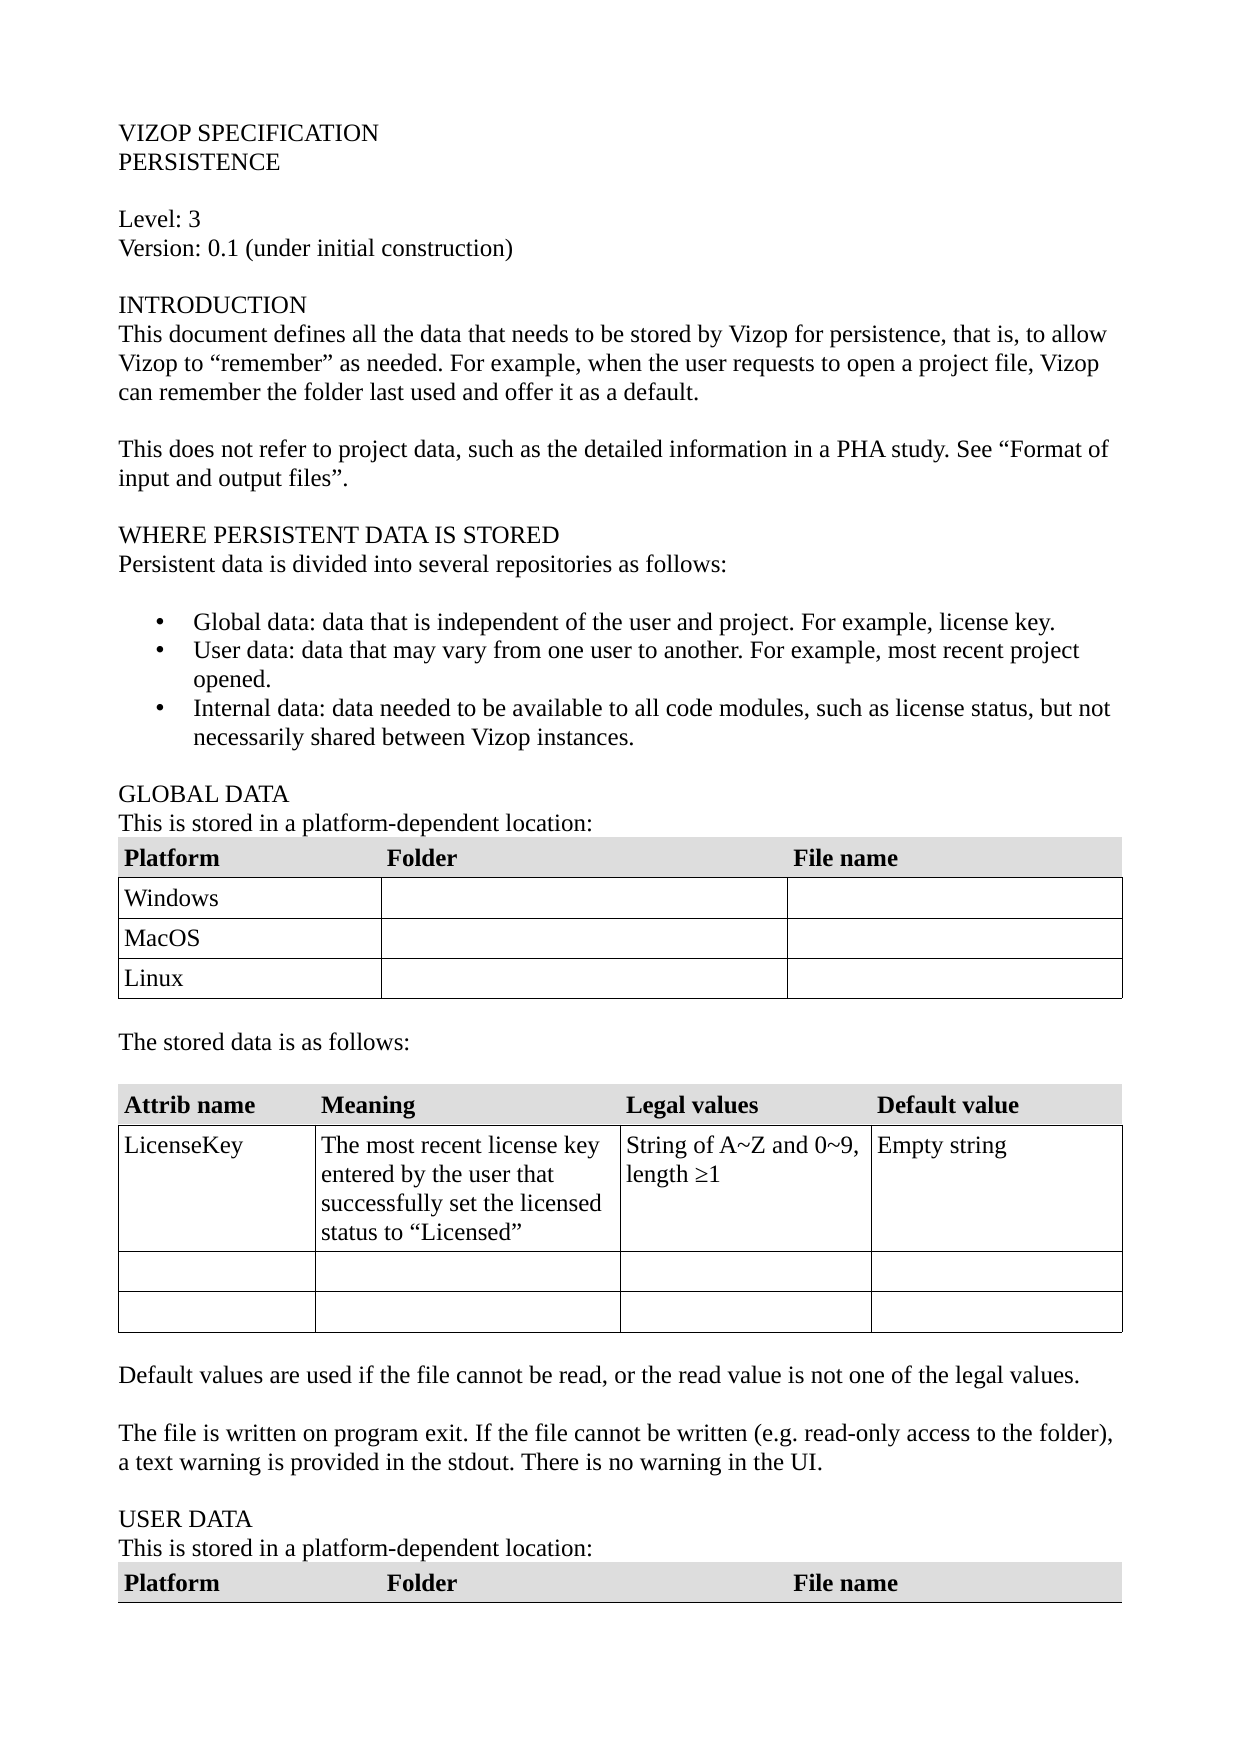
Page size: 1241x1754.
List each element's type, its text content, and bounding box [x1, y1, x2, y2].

table_cell [872, 1292, 1122, 1332]
text The file is written on program exit. If the file cannot be written (e.g. read-only access to the folder), a text warning is provided in the stdout. There is no warning in the UI. [118, 1418, 1122, 1476]
table_cell [382, 878, 787, 917]
table_cell The most recent license key entered by the user that successfully set the licensed status to “Licensed” [316, 1126, 620, 1251]
table_header Meaning [315, 1084, 620, 1124]
table_header Folder [381, 837, 787, 877]
text This document defines all the data that needs to be stored by Vizop for persistence, that is, to allow Vizop to “remember” as needed. For example, when the user requests to open a project file, Vizop can remember the folder last used and offer it as a default. [118, 319, 1122, 406]
table_header Attrib name [118, 1084, 315, 1124]
list User data: data that may vary from one user to another. For example, most recent project opened. [156, 636, 1122, 693]
table_cell [621, 1292, 871, 1332]
table_header Platform [118, 1562, 381, 1602]
table_cell [119, 1252, 315, 1291]
table_cell Windows [119, 878, 381, 917]
table_header Default value [871, 1084, 1122, 1124]
table_cell MacOS [119, 919, 381, 958]
text PERSISTENCE [118, 147, 1122, 176]
table_header Platform [118, 837, 381, 877]
list Internal data: data needed to be available to all code modules, such as license status, but not necessarily shared between Vizop instances. [156, 693, 1122, 751]
table_header Folder [381, 1562, 787, 1602]
text This is stored in a platform-dependent location: [118, 1533, 1122, 1562]
text Default values are used if the file cannot be read, or the read value is not one of the legal values. [118, 1361, 1122, 1389]
list Global data: data that is independent of the user and project. For example, license key. [156, 607, 1122, 636]
text VIZOP SPECIFICATION [118, 118, 1122, 147]
table_cell [316, 1292, 620, 1332]
text Version: 0.1 (under initial construction) [118, 233, 1122, 262]
text Level: 3 [118, 204, 1122, 233]
table_cell [382, 919, 787, 958]
table_header Legal values [620, 1084, 871, 1124]
table_cell Linux [119, 959, 381, 998]
text GLOBAL DATA [118, 779, 1122, 808]
table_header File name [787, 837, 1122, 877]
table_cell [788, 878, 1122, 917]
text USER DATA [118, 1504, 1122, 1533]
text This does not refer to project data, such as the detailed information in a PHA study. See “Format of input and output files”. [118, 434, 1122, 492]
table_cell Empty string [872, 1126, 1122, 1251]
text INTRODUCTION [118, 291, 1122, 319]
table_cell [788, 919, 1122, 958]
table_cell [621, 1252, 871, 1291]
table_cell String of A~Z and 0~9, length ≥1 [621, 1126, 871, 1251]
table_cell [788, 959, 1122, 998]
table_cell [382, 959, 787, 998]
text This is stored in a platform-dependent location: [118, 808, 1122, 837]
table_cell [119, 1292, 315, 1332]
text Persistent data is divided into several repositories as follows: [118, 549, 1122, 578]
text WHERE PERSISTENT DATA IS STORED [118, 521, 1122, 549]
table_cell [316, 1252, 620, 1291]
table_cell [872, 1252, 1122, 1291]
table_header File name [787, 1562, 1122, 1602]
table_cell LicenseKey [119, 1126, 315, 1251]
text The stored data is as follows: [118, 1027, 1122, 1056]
